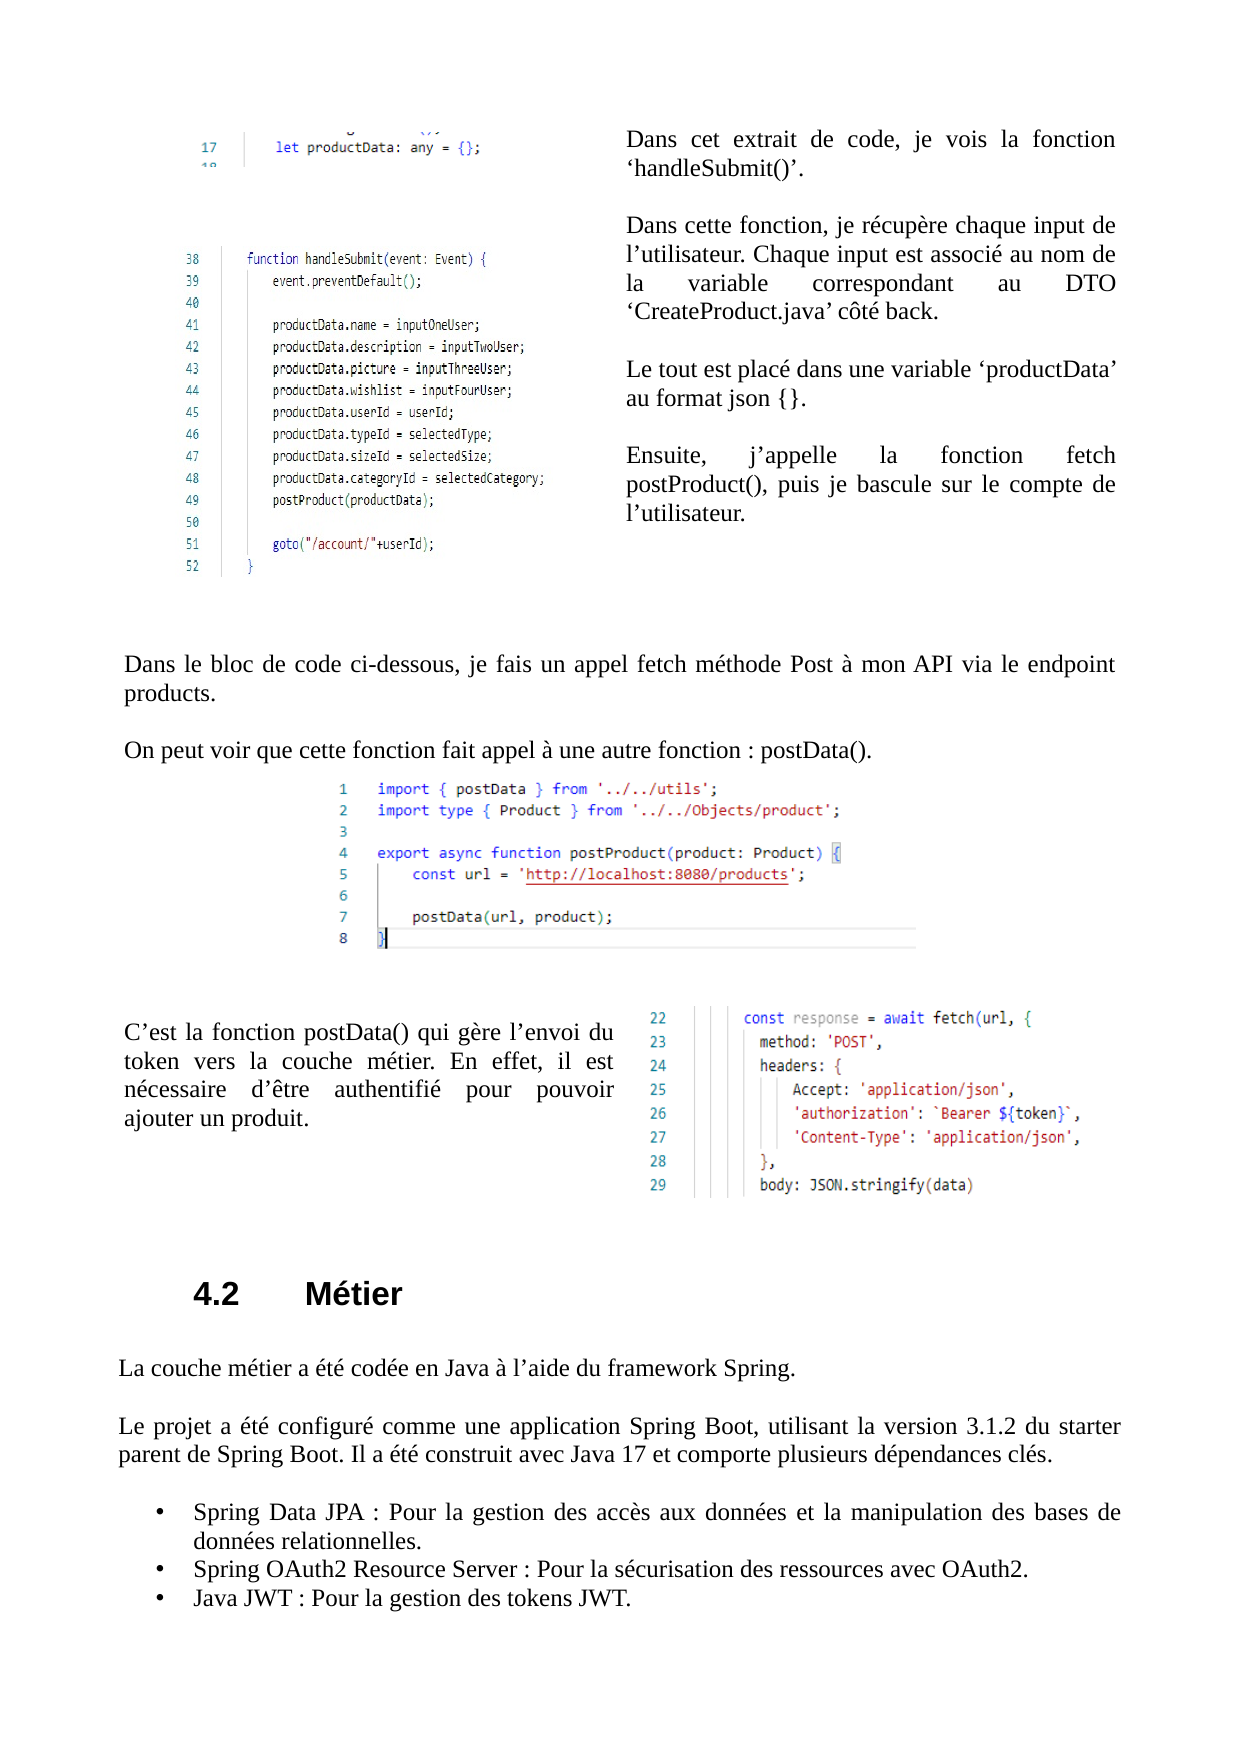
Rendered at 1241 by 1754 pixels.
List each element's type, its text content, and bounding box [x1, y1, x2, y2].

picture [633, 1006, 1103, 1198]
text La couche métier a été codée en Java à l’aide du framework Spring. [118, 1353, 1122, 1382]
table_cell C’est la fonction postData() qui gère l’envoi du token vers la couche métier. En effet, il est nécessaire d’être authentifié pour pouvoir ajouter un produit. [118, 983, 620, 1224]
table_cell [118, 201, 620, 614]
list Java JWT : Pour la gestion des tokens JWT. [156, 1583, 1122, 1612]
table_cell Dans cet extrait de code, je vois la fonction ‘handleSubmit()’. Dans cette fonction, je récupère chaque input de l’utilisateur. Chaque input est associé au nom de la variable correspondant au DTO ‘CreateProduct.java’ côté back. Le tout est placé dans une variable ‘productData’ au format json {}. Ensuite, j’appelle la fonction fetch postProduct(), puis je bascule sur le compte de l’utilisateur. [620, 118, 1122, 614]
text Le projet a été configuré comme une application Spring Boot, utilisant la version 3.1.2 du starter parent de Spring Boot. Il a été construit avec Java 17 et comporte plusieurs dépendances clés. [118, 1411, 1122, 1468]
list Spring Data JPA : Pour la gestion des accès aux données et la manipulation des bases de données relationnelles. [156, 1497, 1122, 1554]
table_cell Dans le bloc de code ci-dessous, je fais un appel fetch méthode Post à mon API via le endpoint products. On peut voir que cette fonction fait appel à une autre fonction : postData(). [118, 615, 1122, 770]
subtitle Métier [193, 1273, 1122, 1312]
picture [175, 246, 559, 577]
table_cell [620, 983, 1122, 1224]
table_cell [118, 118, 620, 201]
table_cell [118, 770, 1122, 982]
picture [317, 775, 916, 960]
list Spring OAuth2 Resource Server : Pour la sécurisation des ressources avec OAuth2. [156, 1554, 1122, 1583]
picture [183, 132, 505, 167]
